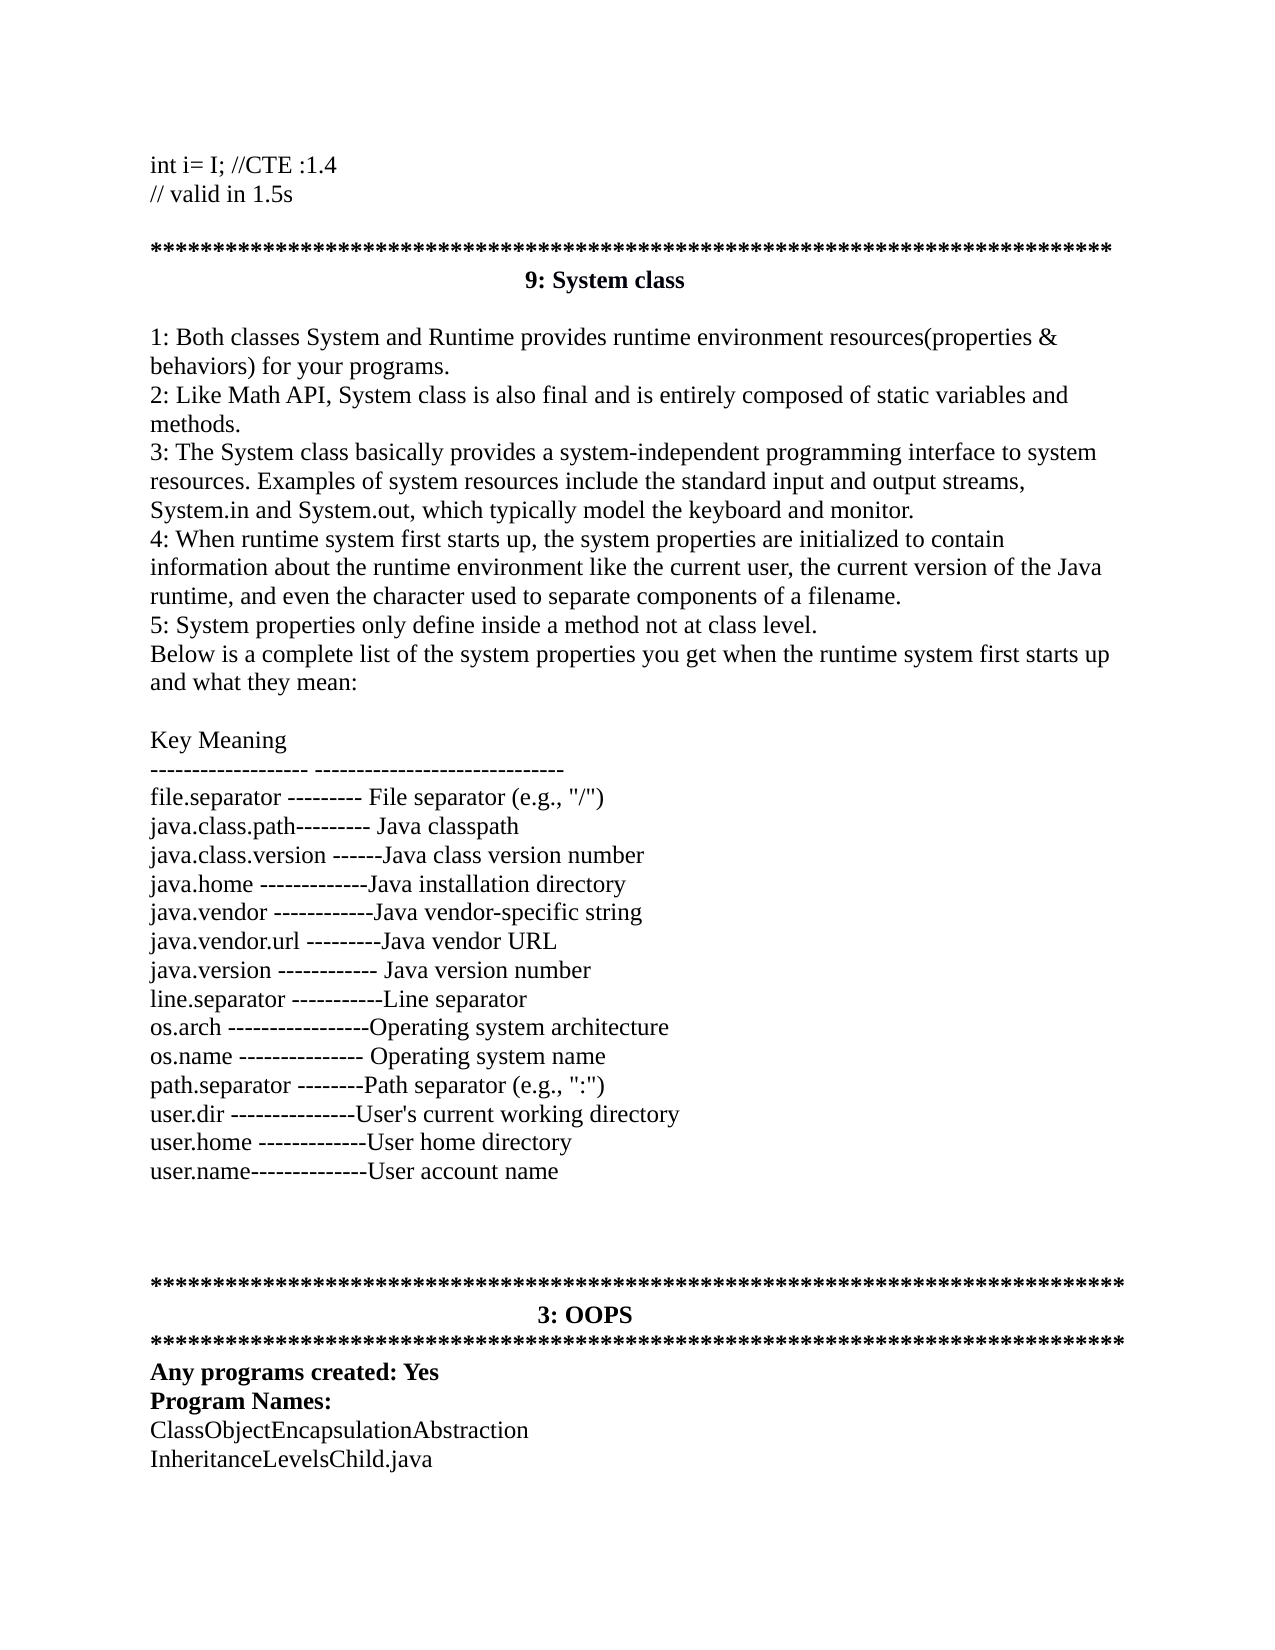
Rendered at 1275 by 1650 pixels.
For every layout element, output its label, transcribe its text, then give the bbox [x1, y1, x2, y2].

text 9: System class [150, 265, 1125, 294]
text InheritanceLevelsChild.java [150, 1444, 1125, 1472]
text ****************************************************************************** [150, 1329, 1125, 1357]
text 4: When runtime system first starts up, the system properties are initialized to contain information about the runtime environment like the current user, the current version of the Java runtime, and even the character used to separate components of a filename. 5: System properties only define inside a method not at class level. Below is a complete list of the system properties you get when the runtime system first starts up and what they mean: [150, 524, 1125, 696]
text 3: OOPS [150, 1300, 1125, 1329]
text 1: Both classes System and Runtime provides runtime environment resources(properties & behaviors) for your programs. [150, 322, 1125, 380]
text ***************************************************************************** [150, 236, 1125, 265]
text ClassObjectEncapsulationAbstraction [150, 1415, 1125, 1444]
text Key Meaning ------------------- ------------------------------ file.separator --------- File separator (e.g., "/") java.class.path--------- Java classpath java.class.version ------Java class version number java.home -------------Java installation directory java.vendor ------------Java vendor-specific string java.vendor.url ---------Java vendor URL java.version ------------ Java version number line.separator -----------Line separator os.arch -----------------Operating system architecture os.name --------------- Operating system name path.separator --------Path separator (e.g., ":") user.dir ---------------User's current working directory user.home -------------User home directory user.name--------------User account name [150, 696, 1125, 1185]
text ****************************************************************************** [150, 1271, 1125, 1300]
text Any programs created: Yes [150, 1357, 1125, 1386]
text 3: The System class basically provides a system-independent programming interface to system resources. Examples of system resources include the standard input and output streams, System.in and System.out, which typically model the keyboard and monitor. [150, 437, 1125, 524]
text int i= I; //CTE :1.4 // valid in 1.5s [150, 150, 1125, 207]
text Program Names: [150, 1386, 1125, 1415]
text 2: Like Math API, System class is also final and is entirely composed of static variables and methods. [150, 380, 1125, 437]
